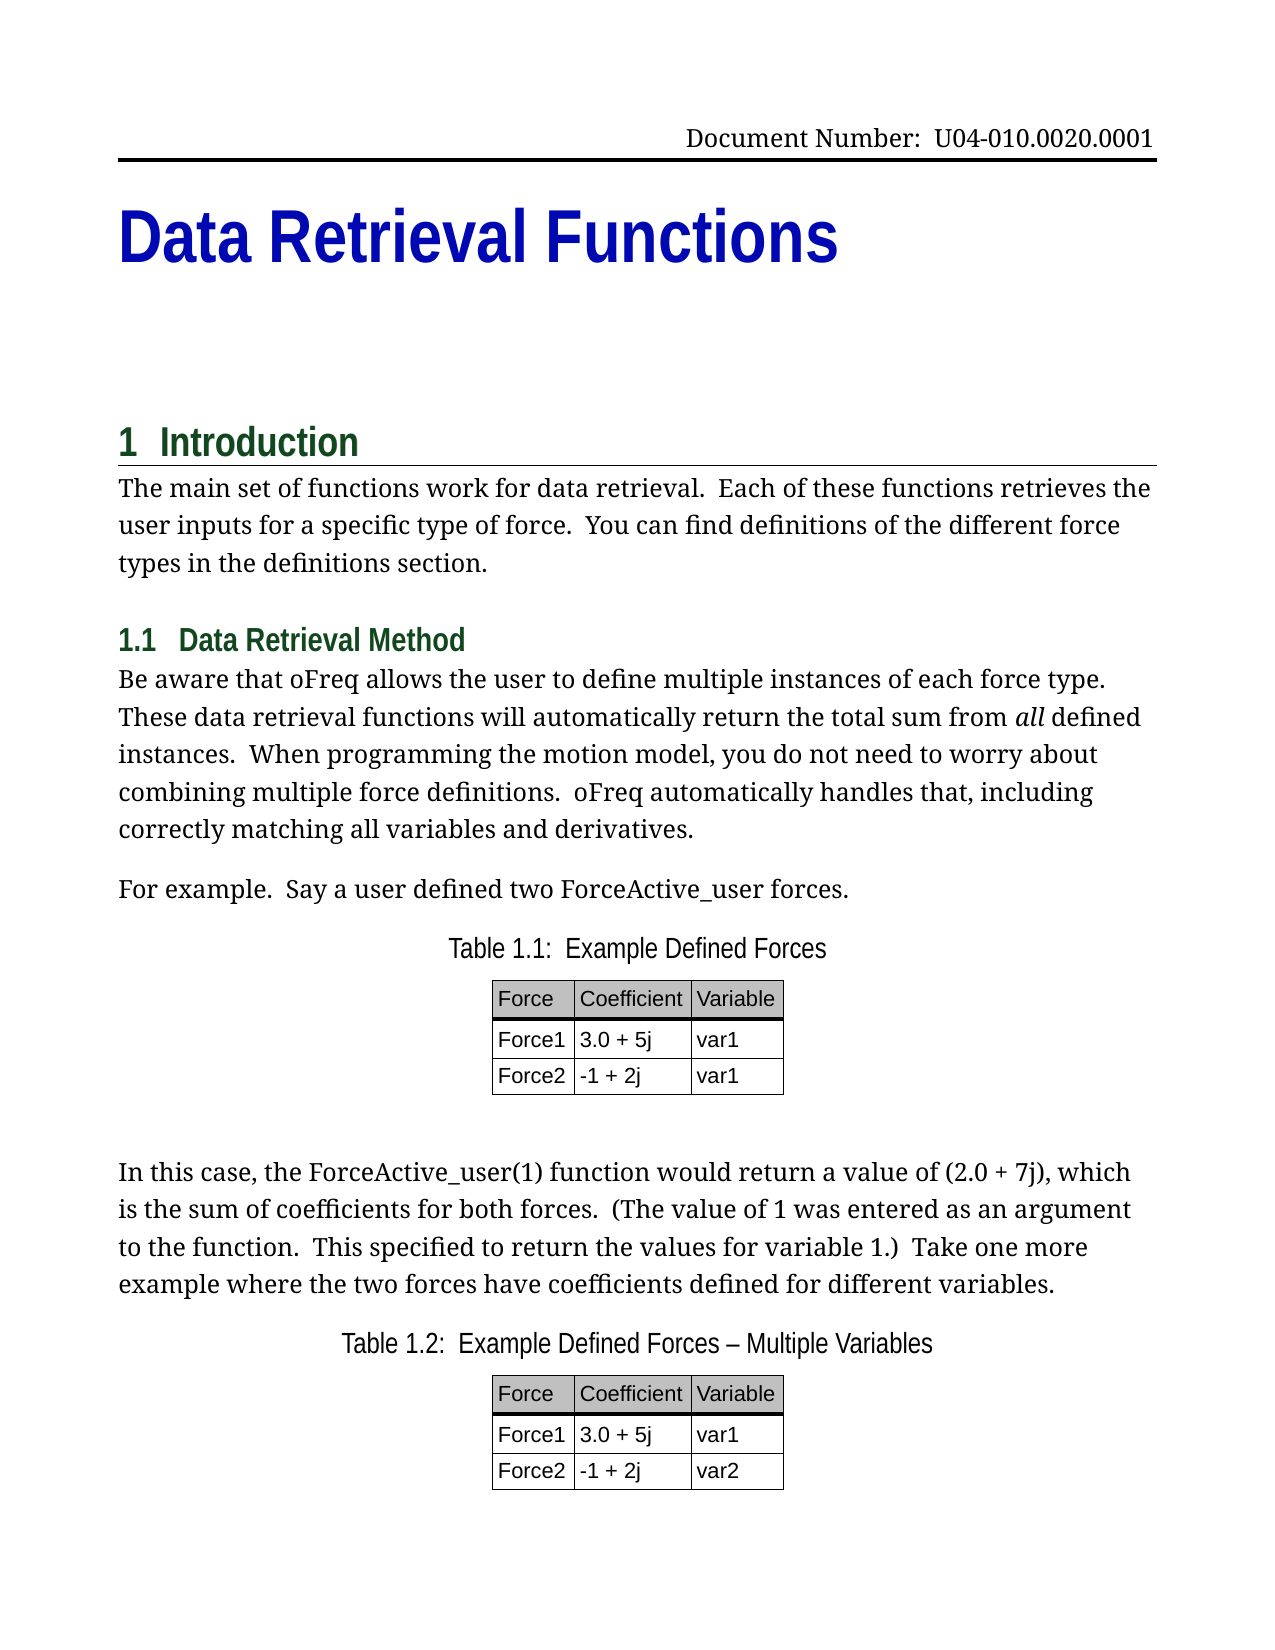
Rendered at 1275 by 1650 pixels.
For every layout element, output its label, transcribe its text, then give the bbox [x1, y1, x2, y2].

table_cell var1 [692, 1059, 783, 1094]
title Data Retrieval Functions [118, 192, 1157, 278]
table_cell Force1 [493, 1021, 574, 1058]
table_cell Force1 [493, 1416, 574, 1452]
table_header Variable [692, 981, 783, 1017]
table_cell 3.0 + 5j [575, 1021, 691, 1058]
table_cell var1 [692, 1416, 783, 1452]
table_header Coefficient [575, 1376, 691, 1412]
text Table 1.2: Example Defined Forces – Multiple Variables [118, 1326, 1157, 1360]
table_cell 3.0 + 5j [575, 1416, 691, 1452]
table_cell -1 + 2j [575, 1059, 691, 1094]
subtitle Data Retrieval Method [118, 620, 1157, 658]
table_cell var1 [692, 1021, 783, 1058]
table_cell Force2 [493, 1059, 574, 1094]
table_header Force [493, 1376, 574, 1412]
text Be aware that oFreq allows the user to define multiple instances of each force type. These data retrieval functions will automatically return the total sum from all defined instances. When programming the motion model, you do not need to worry about combining multiple force definitions. oFreq automatically handles that, including correctly matching all variables and derivatives. [118, 662, 1157, 846]
text Table 1.1: Example Defined Forces [118, 932, 1157, 965]
subtitle Introduction [118, 417, 1157, 465]
table_header Coefficient [575, 981, 691, 1017]
table_header Variable [692, 1376, 783, 1412]
table_cell Force2 [493, 1454, 574, 1489]
table_header Force [493, 981, 574, 1017]
table_cell -1 + 2j [575, 1454, 691, 1489]
table_cell var2 [692, 1454, 783, 1489]
text The main set of functions work for data retrieval. Each of these functions retrieves the user inputs for a specific type of force. You can find definitions of the different force types in the definitions section. [118, 471, 1157, 579]
text In this case, the ForceActive_user(1) function would return a value of (2.0 + 7j), which is the sum of coefficients for both forces. (The value of 1 was entered as an argument to the function. This specified to return the values for variable 1.) Take one more example where the two forces have coefficients defined for different variables. [118, 1154, 1157, 1301]
text For example. Say a user defined two ForceActive_user forces. [118, 872, 1157, 906]
